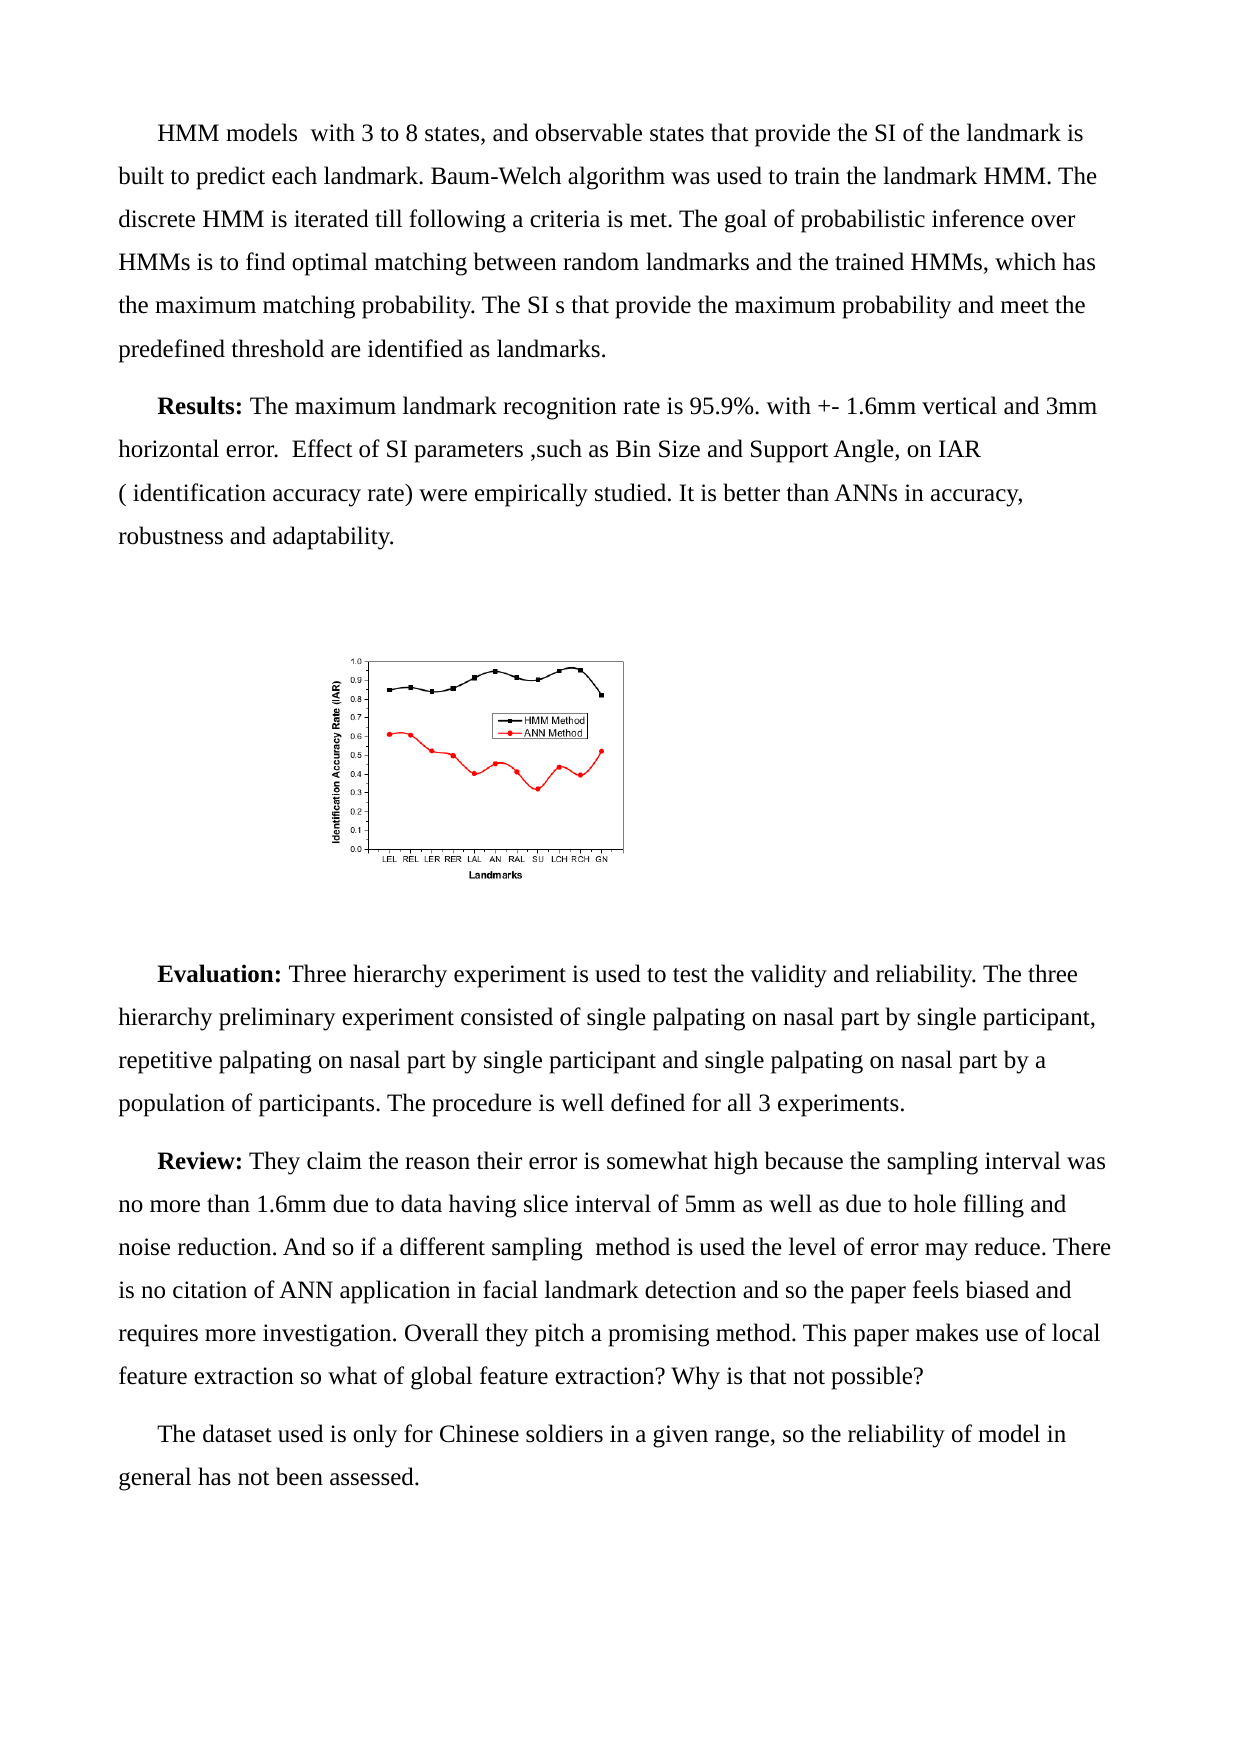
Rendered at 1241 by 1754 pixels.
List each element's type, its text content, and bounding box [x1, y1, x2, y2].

text HMM models with 3 to 8 states, and observable states that provide the SI of the landmark is built to predict each landmark. Baum-Welch algorithm was used to train the landmark HMM. The discrete HMM is iterated till following a criteria is met. The goal of probabilistic inference over HMMs is to find optimal matching between random landmarks and the trained HMMs, which has the maximum matching probability. The SI s that provide the maximum probability and meet the predefined threshold are identified as landmarks. [118, 118, 1122, 362]
text Results: The maximum landmark recognition rate is 95.9%. with +- 1.6mm vertical and 3mm horizontal error. Effect of SI parameters ,such as Bin Size and Support Angle, on IAR ( identification accuracy rate) were empirically studied. It is better than ANNs in accuracy, robustness and adaptability. [118, 391, 1122, 549]
text Review: They claim the reason their error is somewhat high because the sampling interval was no more than 1.6mm due to data having slice interval of 5mm as well as due to hole filling and noise reduction. And so if a different sampling method is used the level of error may reduce. There is no citation of ANN application in facial landmark detection and so the paper feels biased and requires more investigation. Overall they pitch a promising method. This paper makes use of local feature extraction so what of global feature extraction? Why is that not possible? [118, 1146, 1122, 1390]
text The dataset used is only for Chinese soldiers in a given range, so the reliability of model in general has not been assessed. [118, 1419, 1122, 1491]
picture [397, 650, 633, 887]
text Evaluation: Three hierarchy experiment is used to test the validity and reliability. The three hierarchy preliminary experiment consisted of single palpating on nasal part by single participant, repetitive palpating on nasal part by single participant and single palpating on nasal part by a population of participants. The procedure is well defined for all 3 experiments. [118, 959, 1122, 1117]
